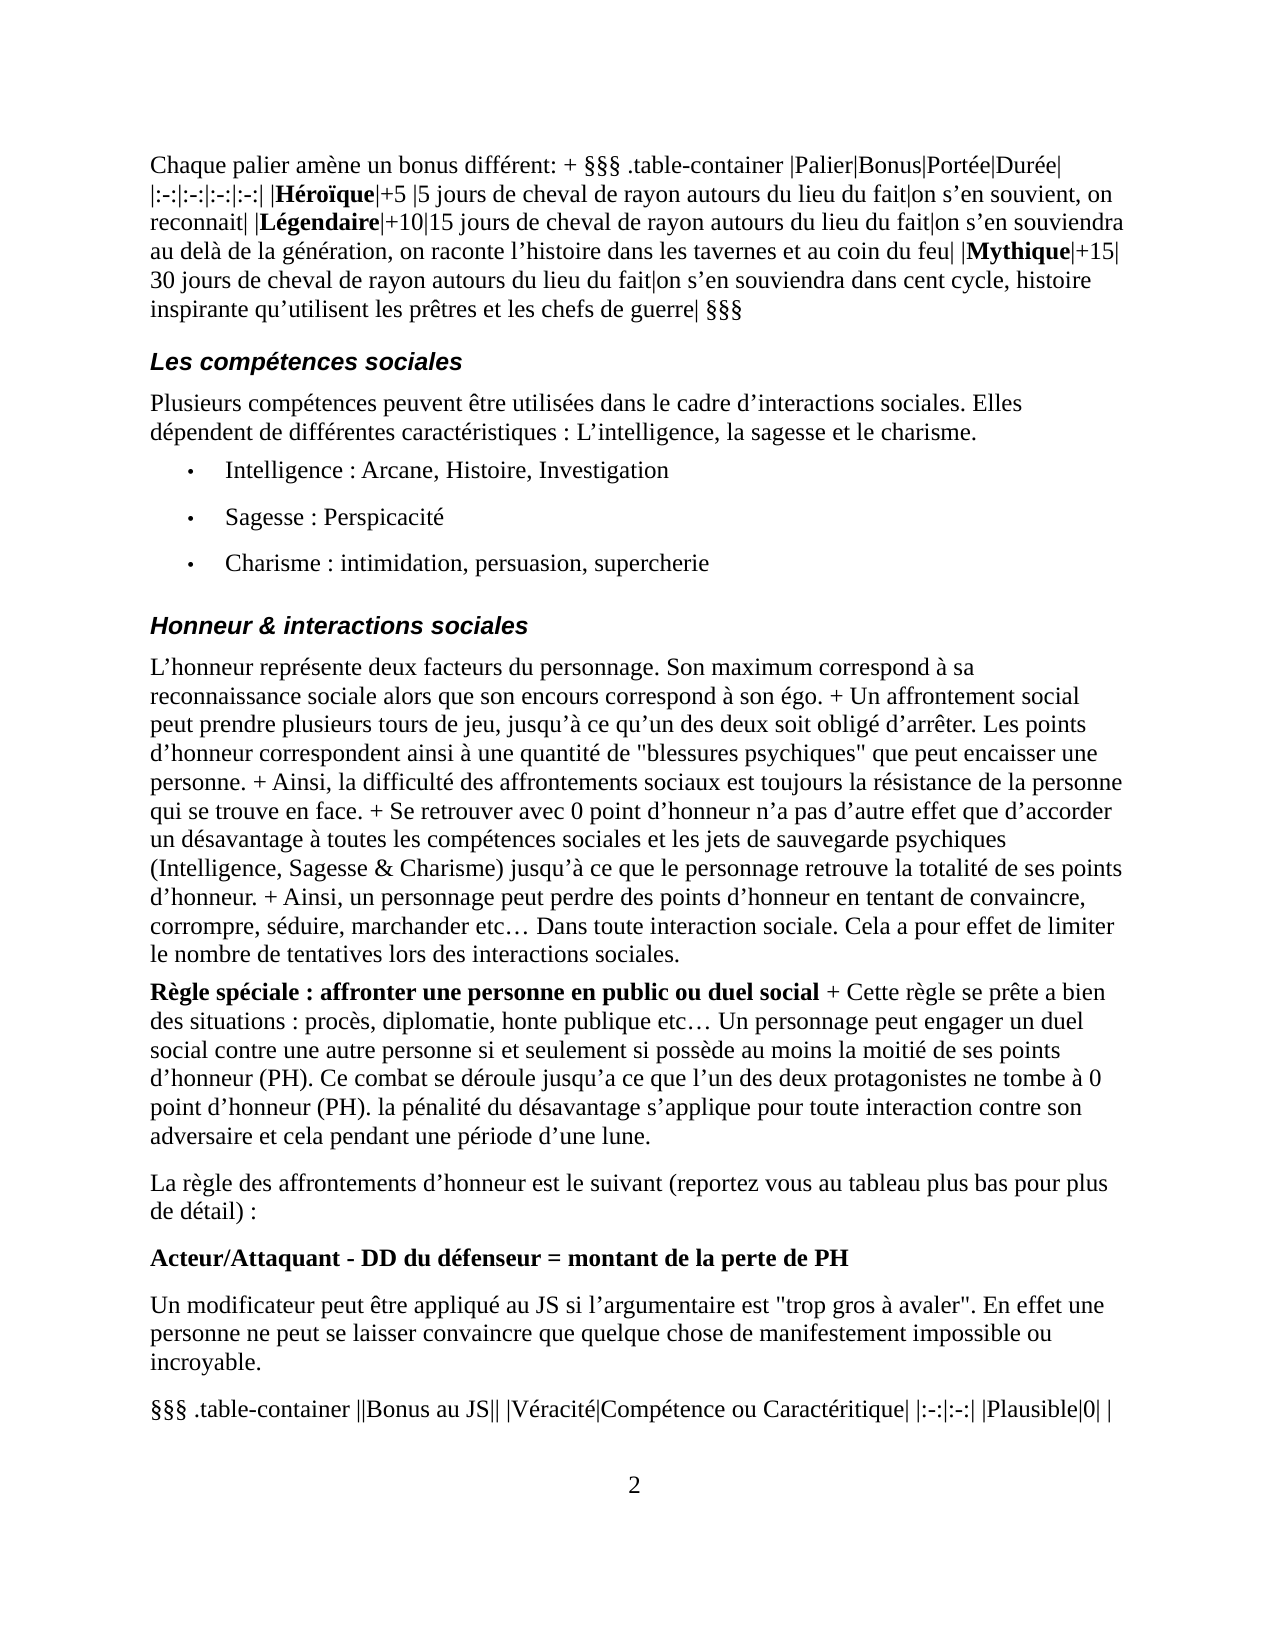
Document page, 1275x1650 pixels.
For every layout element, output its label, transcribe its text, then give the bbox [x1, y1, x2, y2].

subtitle Les compétences sociales [150, 347, 1125, 376]
text Acteur/Attaquant - DD du défenseur = montant de la perte de PH [150, 1243, 1125, 1272]
subtitle Honneur & interactions sociales [150, 611, 1125, 639]
text §§§ .table-container ||Bonus au JS|| |Véracité|Compétence ou Caractéritique| |:-:|:-:| |Plausible|0| | [150, 1394, 1125, 1423]
list Sagesse : Perspicacité [187, 502, 1125, 530]
text Plusieurs compétences peuvent être utilisées dans le cadre d’interactions sociales. Elles dépendent de différentes caractéristiques : L’intelligence, la sagesse et le charisme. [150, 388, 1125, 446]
list Charisme : intimidation, persuasion, supercherie [187, 548, 1125, 577]
list Intelligence : Arcane, Histoire, Investigation [187, 455, 1125, 484]
text Un modificateur peut être appliqué au JS si l’argumentaire est "trop gros à avaler". En effet une personne ne peut se laisser convaincre que quelque chose de manifestement impossible ou incroyable. [150, 1290, 1125, 1376]
text La règle des affrontements d’honneur est le suivant (reportez vous au tableau plus bas pour plus de détail) : [150, 1168, 1125, 1225]
text Chaque palier amène un bonus différent: + §§§ .table-container |Palier|Bonus|Portée|Durée| |:-:|:-:|:-:|:-:| |Héroïque|+5 |5 jours de cheval de rayon autours du lieu du fait|on s’en souvient, on reconnait| |Légendaire|+10|15 jours de cheval de rayon autours du lieu du fait|on s’en souviendra au delà de la génération, on raconte l’histoire dans les tavernes et au coin du feu| |Mythique|+15|30 jours de cheval de rayon autours du lieu du fait|on s’en souviendra dans cent cycle, histoire inspirante qu’utilisent les prêtres et les chefs de guerre| §§§ [150, 150, 1125, 322]
text L’honneur représente deux facteurs du personnage. Son maximum correspond à sa reconnaissance sociale alors que son encours correspond à son égo. + Un affrontement social peut prendre plusieurs tours de jeu, jusqu’à ce qu’un des deux soit obligé d’arrêter. Les points d’honneur correspondent ainsi à une quantité de "blessures psychiques" que peut encaisser une personne. + Ainsi, la difficulté des affrontements sociaux est toujours la résistance de la personne qui se trouve en face. + Se retrouver avec 0 point d’honneur n’a pas d’autre effet que d’accorder un désavantage à toutes les compétences sociales et les jets de sauvegarde psychiques (Intelligence, Sagesse & Charisme) jusqu’à ce que le personnage retrouve la totalité de ses points d’honneur. + Ainsi, un personnage peut perdre des points d’honneur en tentant de convaincre, corrompre, séduire, marchander etc…​ Dans toute interaction sociale. Cela a pour effet de limiter le nombre de tentatives lors des interactions sociales. [150, 652, 1125, 968]
text Règle spéciale : affronter une personne en public ou duel social + Cette règle se prête a bien des situations : procès, diplomatie, honte publique etc…​ Un personnage peut engager un duel social contre une autre personne si et seulement si possède au moins la moitié de ses points d’honneur (PH). Ce combat se déroule jusqu’a ce que l’un des deux protagonistes ne tombe à 0 point d’honneur (PH). la pénalité du désavantage s’applique pour toute interaction contre son adversaire et cela pendant une période d’une lune. [150, 977, 1125, 1150]
